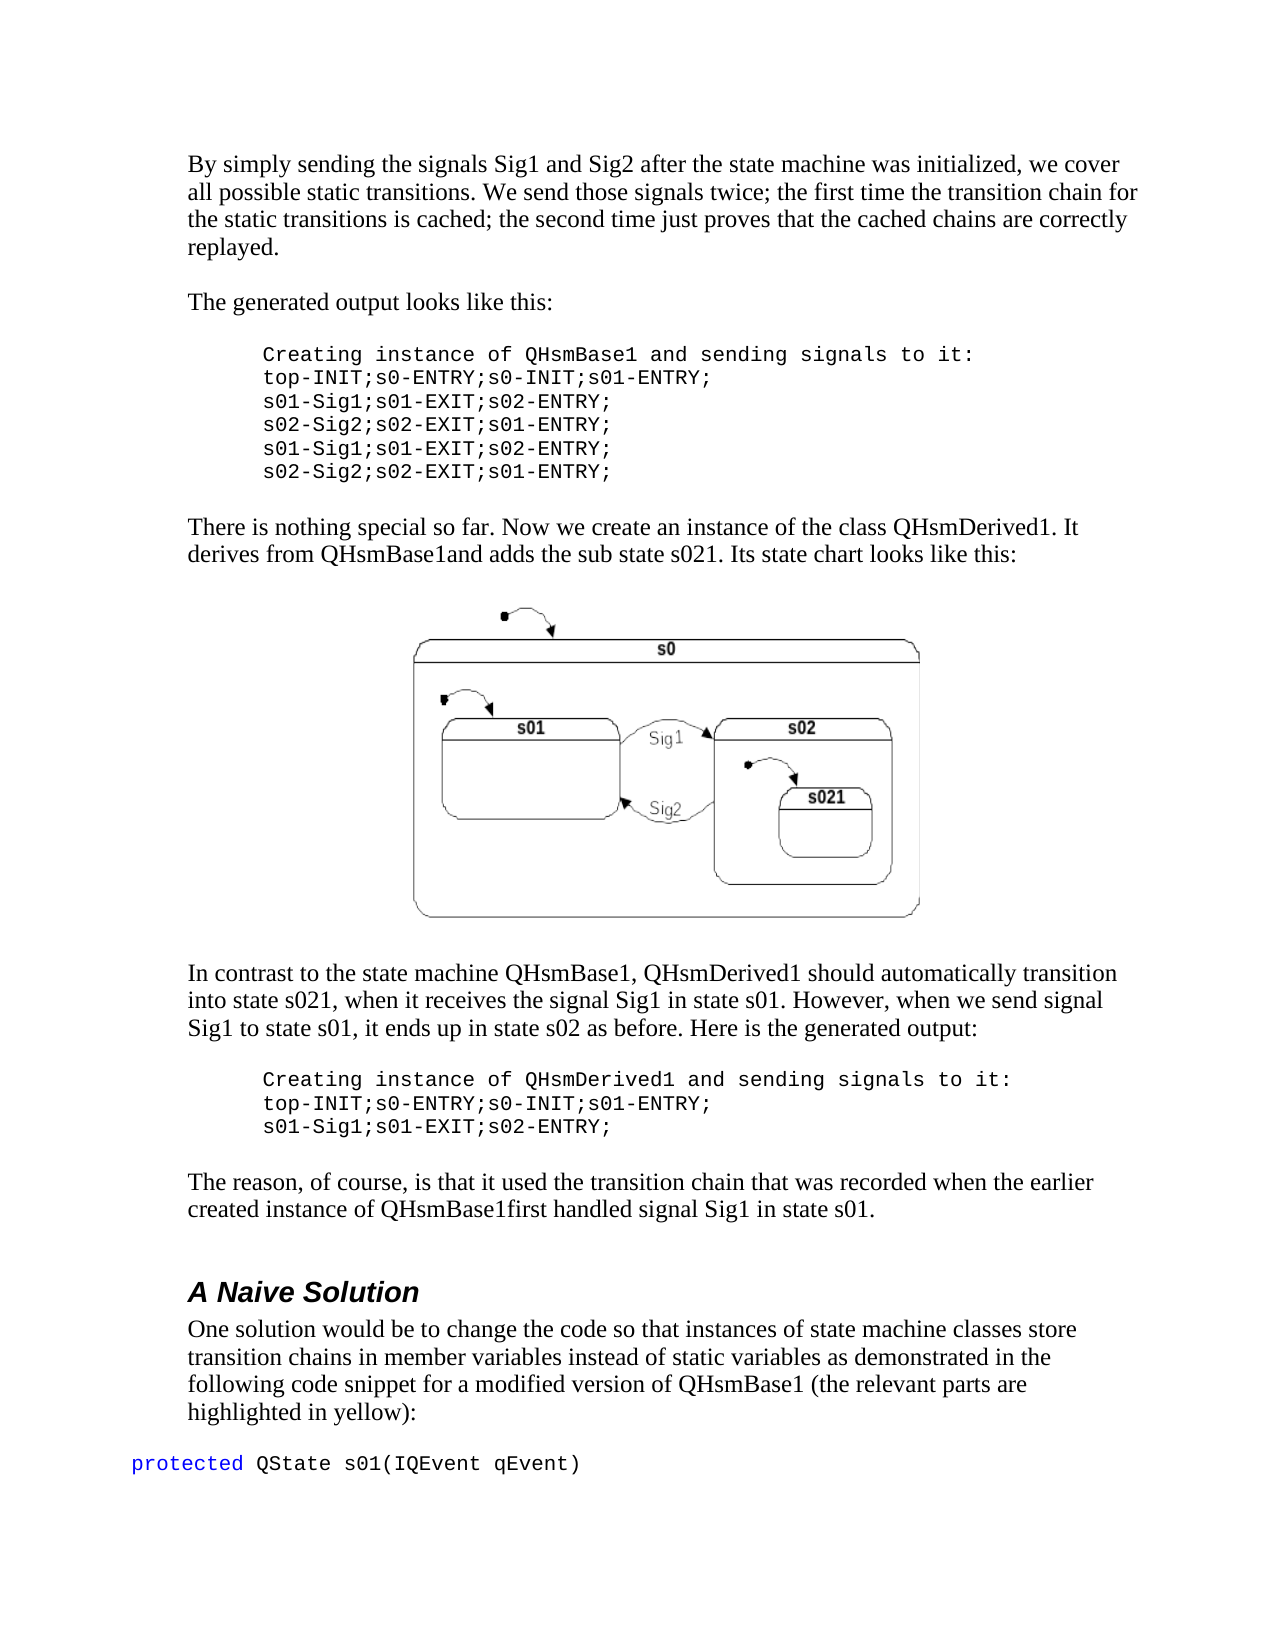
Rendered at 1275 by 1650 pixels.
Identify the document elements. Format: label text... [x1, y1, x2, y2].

text By simply sending the signals Sig1 and Sig2 after the state machine was initialized, we cover all possible static transitions. We send those signals twice; the first time the transition chain for the static transitions is cached; the second time just proves that the cached chains are correctly replayed. [187, 150, 1144, 261]
text s01-Sig1;s01-EXIT;s02-ENTRY; [262, 1117, 1144, 1140]
text s02-Sig2;s02-EXIT;s01-ENTRY; [262, 414, 1144, 438]
text top-INIT;s0-ENTRY;s0-INIT;s01-ENTRY; [262, 367, 1144, 391]
text Creating instance of QHsmBase1 and sending signals to it: [262, 344, 1144, 367]
text s01-Sig1;s01-EXIT;s02-ENTRY; [262, 391, 1144, 414]
text There is nothing special so far. Now we create an instance of the class QHsmDerived1. It derives from QHsmBase1and adds the sub state s021. Its state chart looks like this: [187, 513, 1144, 568]
text One solution would be to change the code so that instances of state machine classes store transition chains in member variables instead of static variables as demonstrated in the following code snippet for a modified version of QHsmBase1 (the relevant parts are highlighted in yellow): [187, 1315, 1144, 1426]
text top-INIT;s0-ENTRY;s0-INIT;s01-ENTRY; [262, 1093, 1144, 1117]
text protected QState s01(IQEvent qEvent) [131, 1453, 1181, 1477]
text s02-Sig2;s02-EXIT;s01-ENTRY; [262, 462, 1144, 485]
text Creating instance of QHsmDerived1 and sending signals to it: [262, 1069, 1144, 1093]
text s01-Sig1;s01-EXIT;s02-ENTRY; [262, 438, 1144, 462]
text The reason, of course, is that it used the transition chain that was recorded when the earlier created instance of QHsmBase1first handled signal Sig1 in state s01. [187, 1168, 1144, 1223]
text The generated output looks like this: [187, 288, 1144, 316]
subtitle A Naive Solution [187, 1276, 1144, 1309]
text In contrast to the state machine QHsmBase1, QHsmDerived1 should automatically transition into state s021, when it receives the signal Sig1 in state s01. However, when we send signal Sig1 to state s01, it ends up in state s02 as before. Here is the generated output: [187, 959, 1144, 1042]
